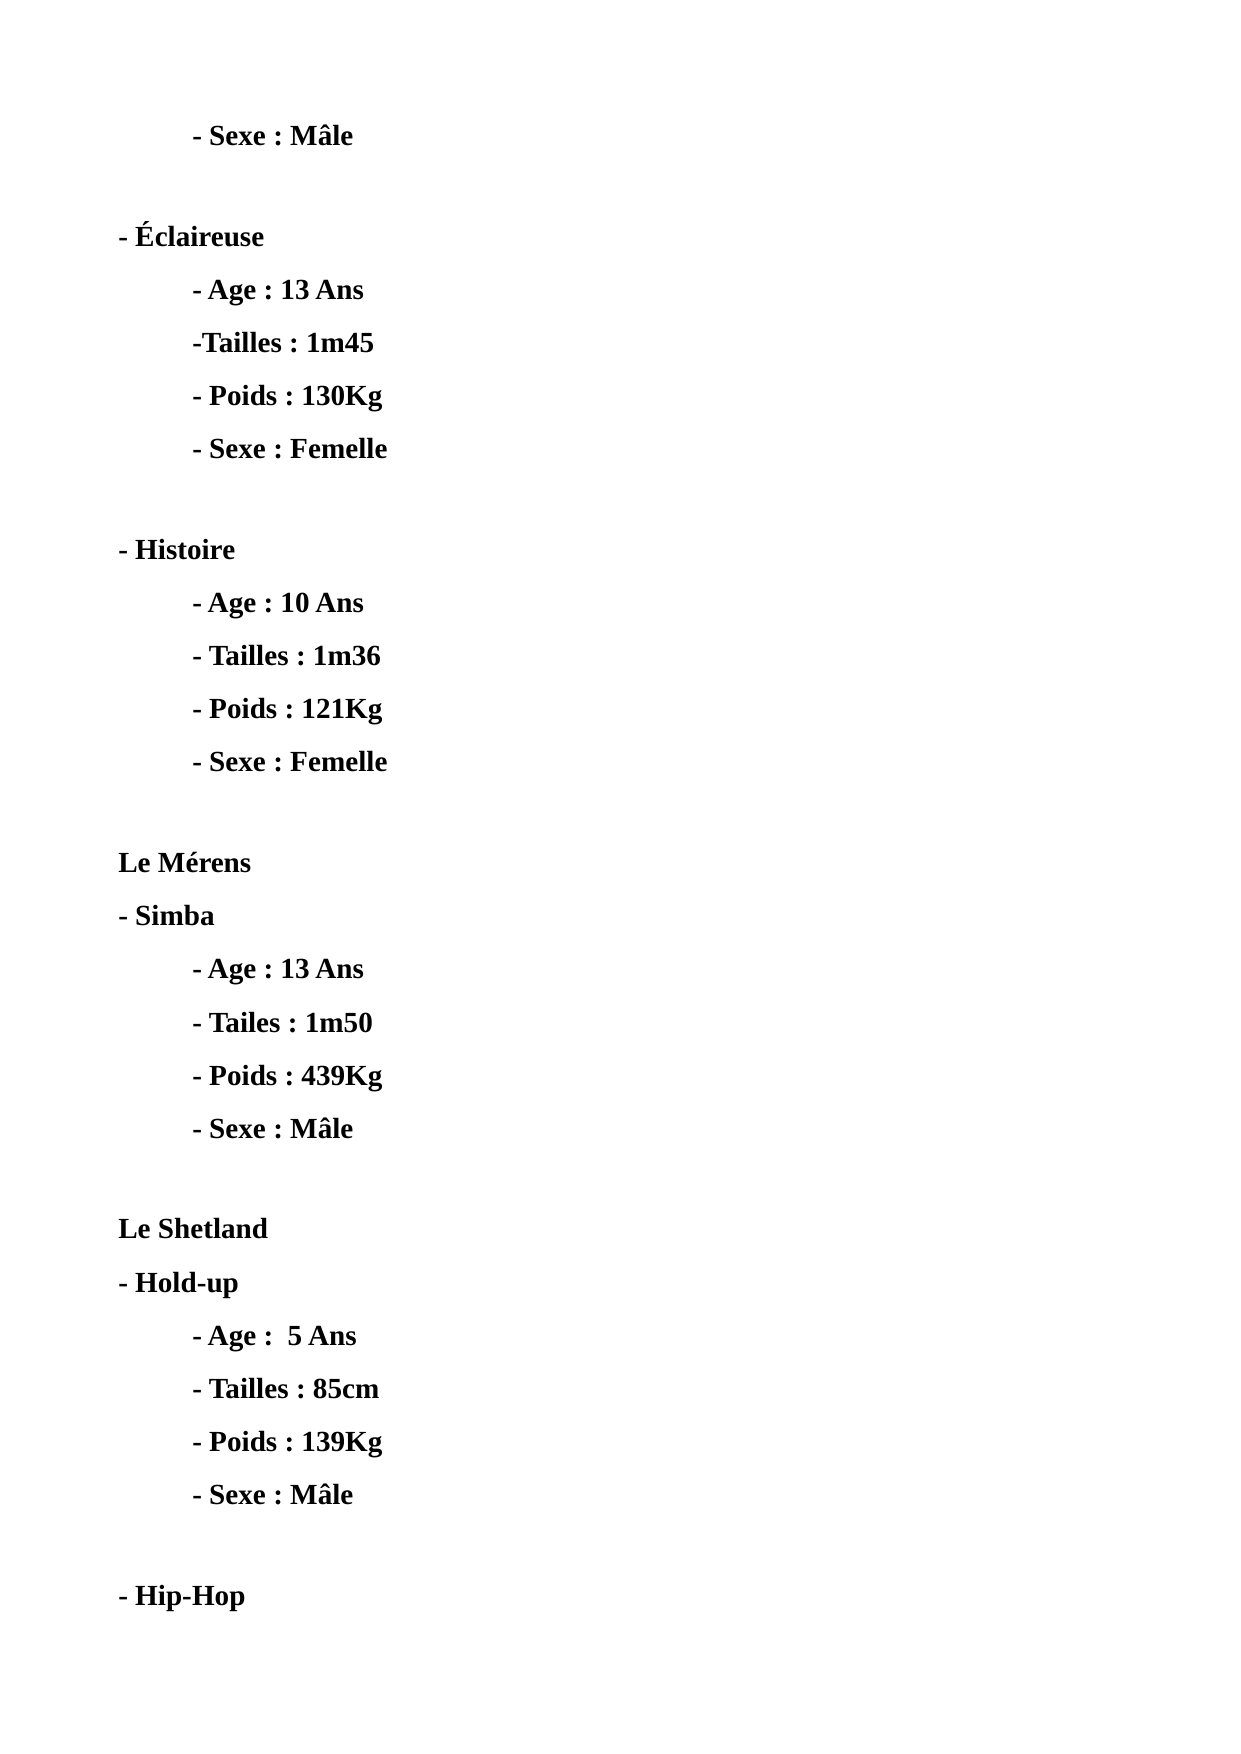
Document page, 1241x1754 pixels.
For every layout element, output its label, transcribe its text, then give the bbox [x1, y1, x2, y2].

text - Age : 13 Ans [118, 272, 1122, 306]
text - Sexe : Mâle [118, 1111, 1122, 1144]
text - Tailes : 1m50 [118, 1005, 1122, 1038]
text - Simba [118, 898, 1122, 932]
text - Sexe : Femelle [118, 744, 1122, 778]
text - Age : 10 Ans [118, 585, 1122, 619]
text - Age : 13 Ans [118, 952, 1122, 985]
text - Tailles : 1m36 [118, 638, 1122, 672]
text - Hold-up [118, 1265, 1122, 1298]
text - Sexe : Femelle [118, 431, 1122, 465]
text - Poids : 439Kg [118, 1058, 1122, 1091]
text - Poids : 130Kg [118, 378, 1122, 412]
text - Age : 5 Ans [118, 1318, 1122, 1351]
text - Histoire [118, 532, 1122, 566]
text Le Mérens [118, 845, 1122, 879]
text - Hip-Hop [118, 1578, 1122, 1612]
text - Poids : 121Kg [118, 691, 1122, 725]
text - Tailles : 85cm [118, 1371, 1122, 1404]
text - Sexe : Mâle [118, 1477, 1122, 1511]
text Le Shetland [118, 1212, 1122, 1245]
text -Tailles : 1m45 [118, 325, 1122, 359]
text - Sexe : Mâle [118, 118, 1122, 152]
text - Éclaireuse [118, 219, 1122, 252]
text - Poids : 139Kg [118, 1424, 1122, 1458]
